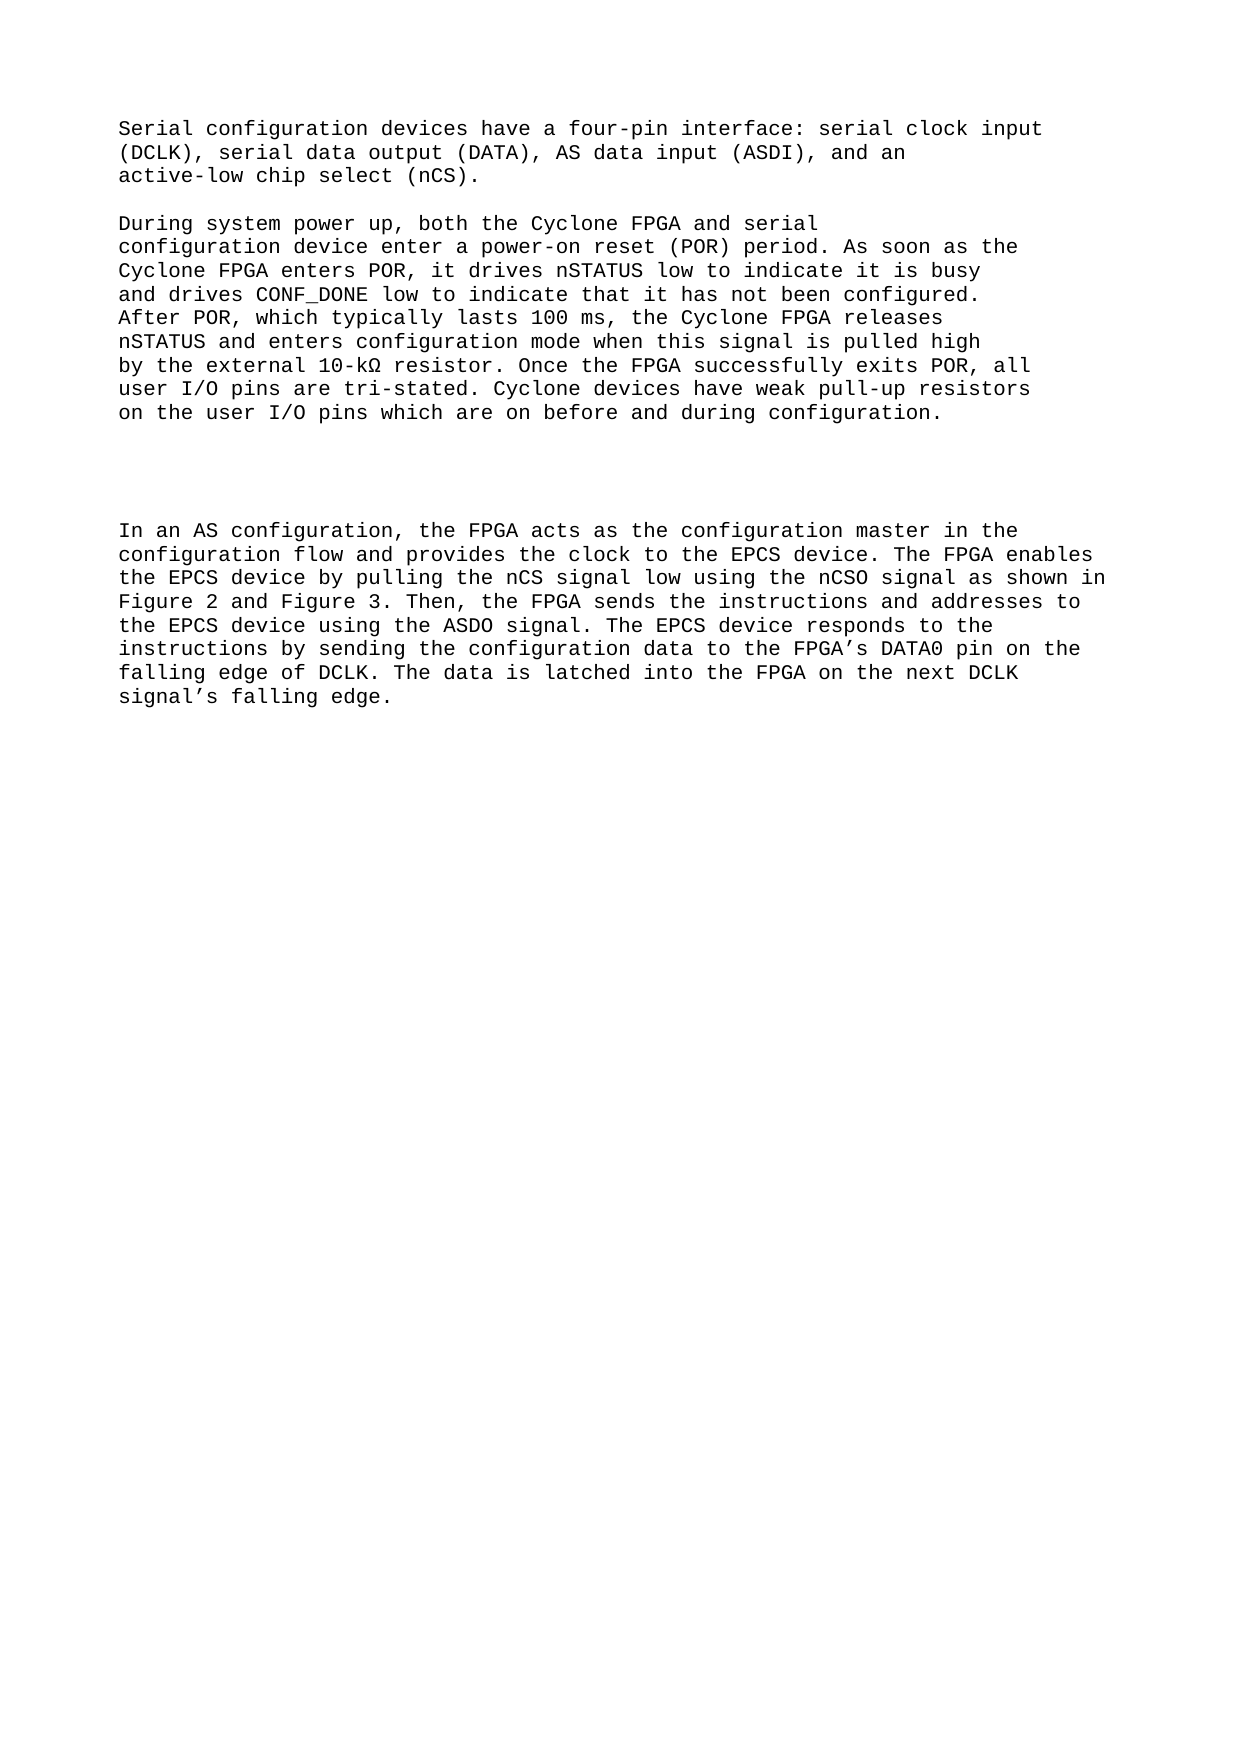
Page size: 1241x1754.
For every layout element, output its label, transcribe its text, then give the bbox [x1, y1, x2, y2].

text and drives CONF_DONE low to indicate that it has not been configured. [118, 284, 1122, 307]
text In an AS configuration, the FPGA acts as the configuration master in the configuration flow and provides the clock to the EPCS device. The FPGA enables the EPCS device by pulling the nCS signal low using the nCSO signal as shown in Figure 2 and Figure 3. Then, the FPGA sends the instructions and addresses to the EPCS device using the ASDO signal. The EPCS device responds to the instructions by sending the configuration data to the FPGA’s DATA0 pin on the falling edge of DCLK. The data is latched into the FPGA on the next DCLK signal’s falling edge. [118, 520, 1122, 709]
text on the user I/O pins which are on before and during configuration. [118, 402, 1122, 426]
text During system power up, both the Cyclone FPGA and serial [118, 213, 1122, 236]
text active-low chip select (nCS). [118, 165, 1122, 189]
text configuration device enter a power-on reset (POR) period. As soon as the [118, 236, 1122, 260]
text by the external 10-kΩ resistor. Once the FPGA successfully exits POR, all [118, 354, 1122, 378]
text nSTATUS and enters configuration mode when this signal is pulled high [118, 331, 1122, 354]
text Cyclone FPGA enters POR, it drives nSTATUS low to indicate it is busy [118, 260, 1122, 284]
text (DCLK), serial data output (DATA), AS data input (ASDI), and an [118, 142, 1122, 165]
text After POR, which typically lasts 100 ms, the Cyclone FPGA releases [118, 307, 1122, 331]
text user I/O pins are tri-stated. Cyclone devices have weak pull-up resistors [118, 378, 1122, 402]
text Serial configuration devices have a four-pin interface: serial clock input [118, 118, 1122, 142]
